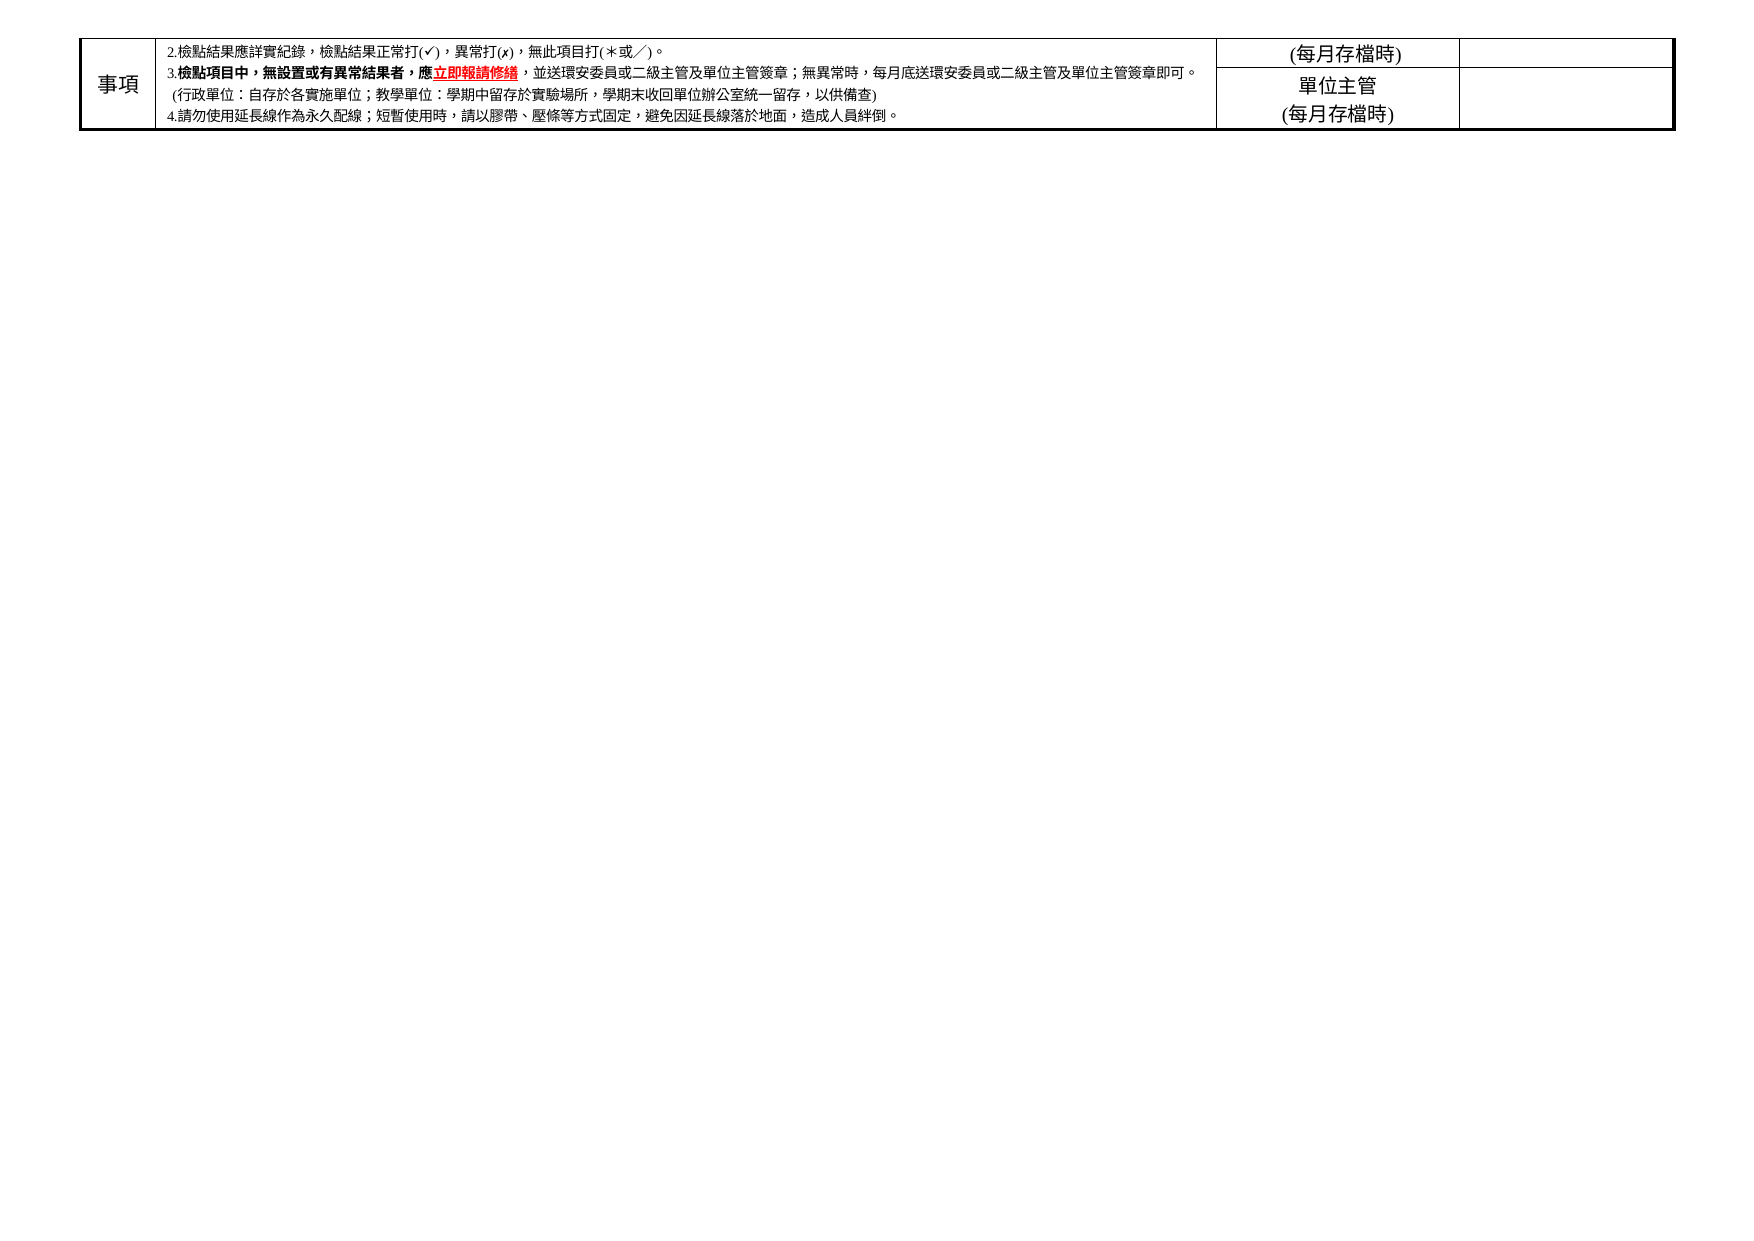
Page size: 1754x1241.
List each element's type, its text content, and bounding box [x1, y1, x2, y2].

table_cell [1460, 39, 1672, 67]
table_cell 單位主管 (每月存檔時) [1217, 68, 1459, 128]
table_cell 事項 [82, 39, 155, 128]
table_cell 2.檢點結果應詳實紀錄，檢點結果正常打()，異常打()，無此項目打(＊或／)。 3.檢點項目中，無設置或有異常結果者，應立即報請修繕，並送環安委員或二級主管及單位主管簽章；無異常時，每月底送環安委員或二級主管及單位主管簽章即可。(行政單位：自存於各實施單位；教學單位：學期中留存於實驗場所，學期末收回單位辦公室統一留存，以供備查) 4.請勿使用延長線作為永久配線；短暫使用時，請以膠帶、壓條等方式固定，避免因延長線落於地面，造成人員絆倒。 [156, 39, 1216, 128]
table_cell (每月存檔時) [1217, 39, 1459, 67]
table_cell [1460, 68, 1672, 128]
